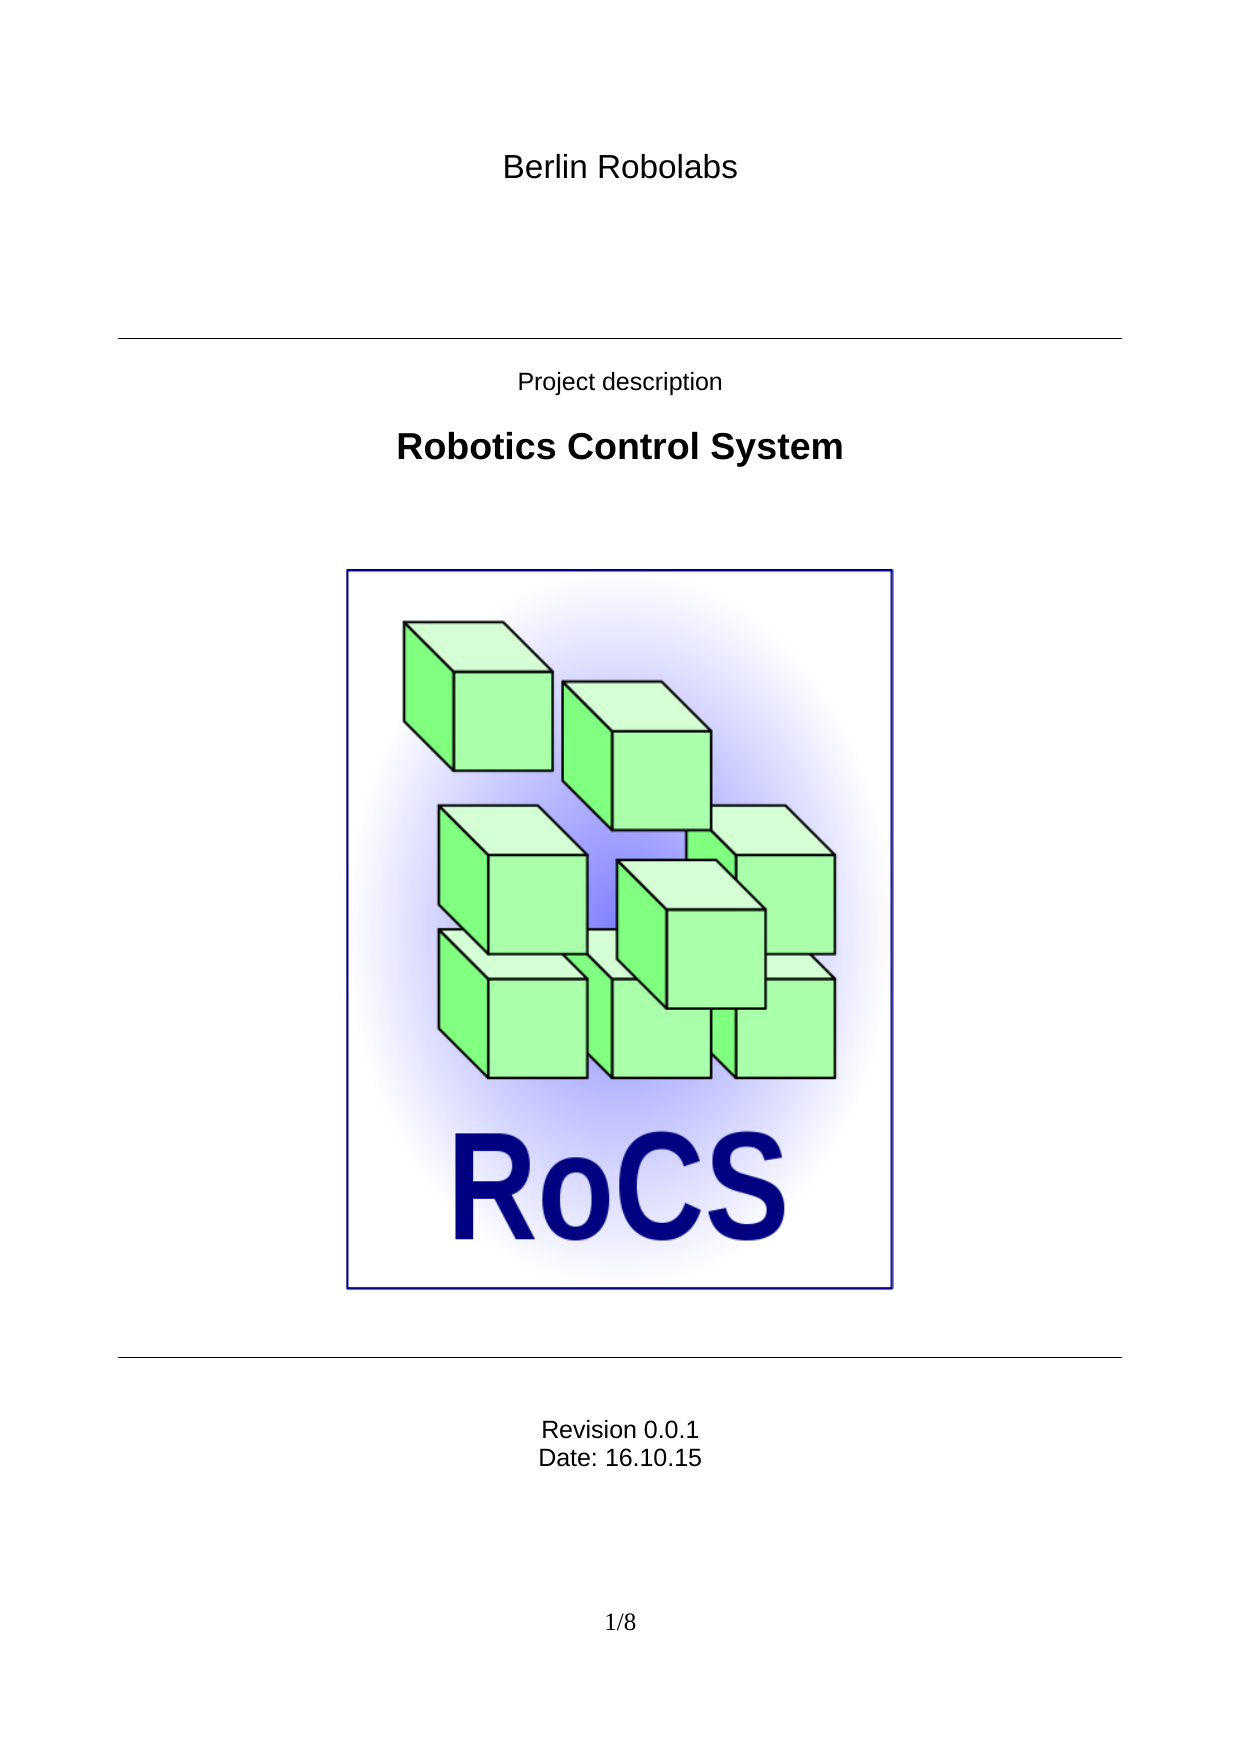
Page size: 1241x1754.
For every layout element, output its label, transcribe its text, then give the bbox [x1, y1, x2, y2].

picture [346, 569, 894, 1291]
text Date: 16.10.15 [118, 1443, 1122, 1472]
text Berlin Robolabs [118, 147, 1122, 185]
text Revision 0.0.1 [118, 1415, 1122, 1443]
text Robotics Control System [118, 424, 1122, 467]
text Project description [118, 367, 1122, 395]
